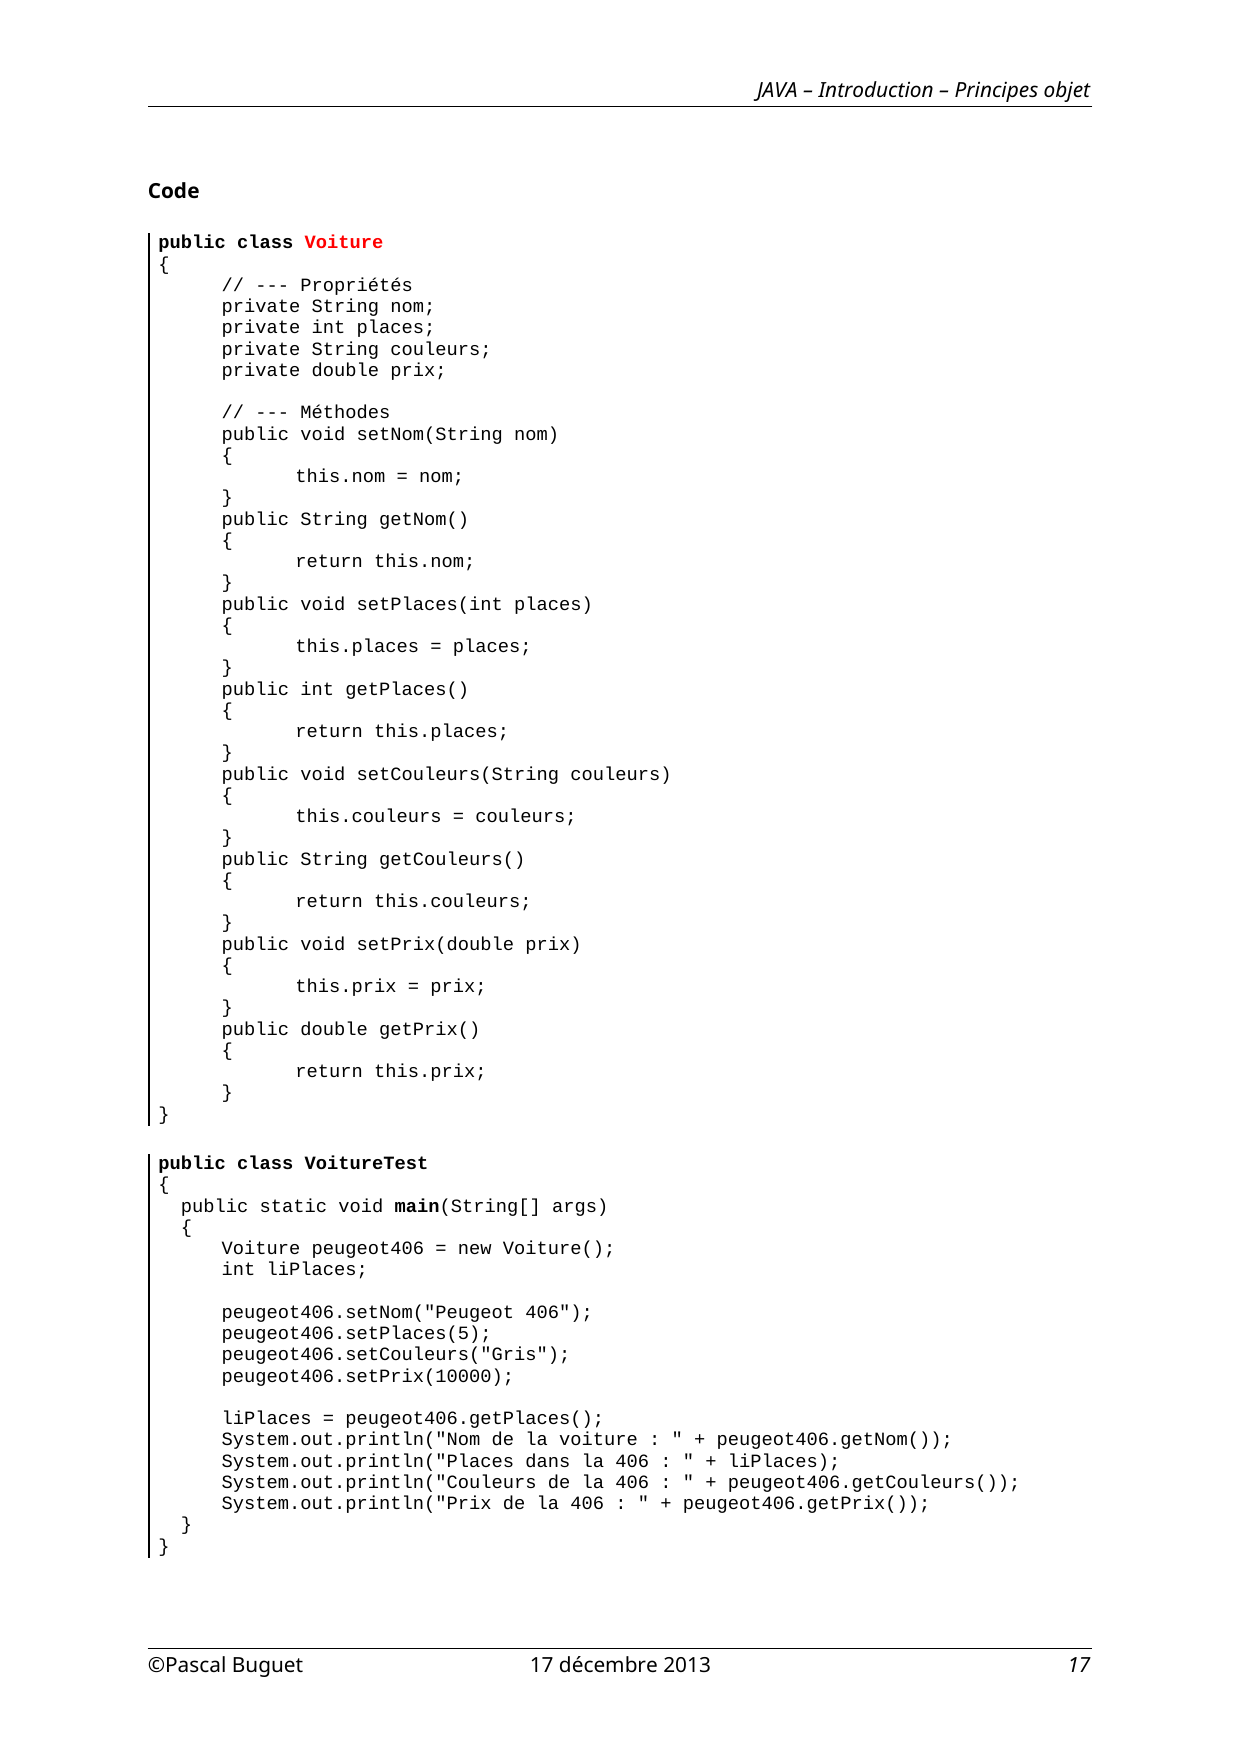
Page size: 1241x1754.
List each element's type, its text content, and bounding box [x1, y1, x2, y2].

text { [150, 701, 1092, 722]
text this.couleurs = couleurs; [150, 807, 1092, 828]
text public void setCouleurs(String couleurs) [150, 764, 1092, 786]
text { [150, 254, 1092, 276]
text System.out.println("Prix de la 406 : " + peugeot406.getPrix()); [150, 1494, 1092, 1515]
text this.nom = nom; [150, 467, 1092, 488]
text Code [148, 176, 1092, 204]
text return this.prix; [150, 1062, 1092, 1083]
text } [150, 488, 1092, 509]
text } [150, 1104, 1092, 1126]
text return this.couleurs; [150, 892, 1092, 913]
text return this.places; [150, 722, 1092, 743]
text public int getPlaces() [150, 679, 1092, 701]
text // --- Propriétés [150, 276, 1092, 297]
text peugeot406.setPrix(10000); [150, 1366, 1092, 1388]
text public class Voiture [150, 233, 1092, 254]
text Voiture peugeot406 = new Voiture(); [150, 1239, 1092, 1260]
text this.places = places; [150, 637, 1092, 658]
text public class VoitureTest [150, 1154, 1092, 1175]
text this.prix = prix; [150, 977, 1092, 998]
text { [150, 956, 1092, 977]
text peugeot406.setPlaces(5); [150, 1324, 1092, 1345]
text public String getCouleurs() [150, 849, 1092, 871]
text } [150, 743, 1092, 764]
text public double getPrix() [150, 1019, 1092, 1041]
text } [150, 913, 1092, 934]
text int liPlaces; [150, 1260, 1092, 1281]
text } [150, 1083, 1092, 1104]
text } [150, 1536, 1092, 1558]
text liPlaces = peugeot406.getPlaces(); [150, 1409, 1092, 1430]
text } [150, 998, 1092, 1019]
text peugeot406.setNom("Peugeot 406"); [150, 1303, 1092, 1324]
text public void setNom(String nom) [150, 424, 1092, 446]
text public static void main(String[] args) [150, 1196, 1092, 1218]
text // --- Méthodes [150, 403, 1092, 424]
text { [150, 446, 1092, 467]
text private String couleurs; [150, 339, 1092, 361]
text private double prix; [150, 361, 1092, 382]
text { [150, 1175, 1092, 1196]
text { [150, 1218, 1092, 1239]
text { [150, 616, 1092, 637]
text public String getNom() [150, 509, 1092, 531]
text public void setPlaces(int places) [150, 594, 1092, 616]
text } [150, 573, 1092, 594]
text private int places; [150, 318, 1092, 339]
text { [150, 871, 1092, 892]
text } [150, 828, 1092, 849]
text private String nom; [150, 297, 1092, 318]
text System.out.println("Nom de la voiture : " + peugeot406.getNom()); [150, 1430, 1092, 1451]
text { [150, 531, 1092, 552]
text public void setPrix(double prix) [150, 934, 1092, 956]
text System.out.println("Places dans la 406 : " + liPlaces); [150, 1451, 1092, 1473]
text } [150, 1515, 1092, 1536]
text return this.nom; [150, 552, 1092, 573]
text } [150, 658, 1092, 679]
text System.out.println("Couleurs de la 406 : " + peugeot406.getCouleurs()); [150, 1473, 1092, 1494]
text { [150, 786, 1092, 807]
text peugeot406.setCouleurs("Gris"); [150, 1345, 1092, 1366]
text { [150, 1041, 1092, 1062]
